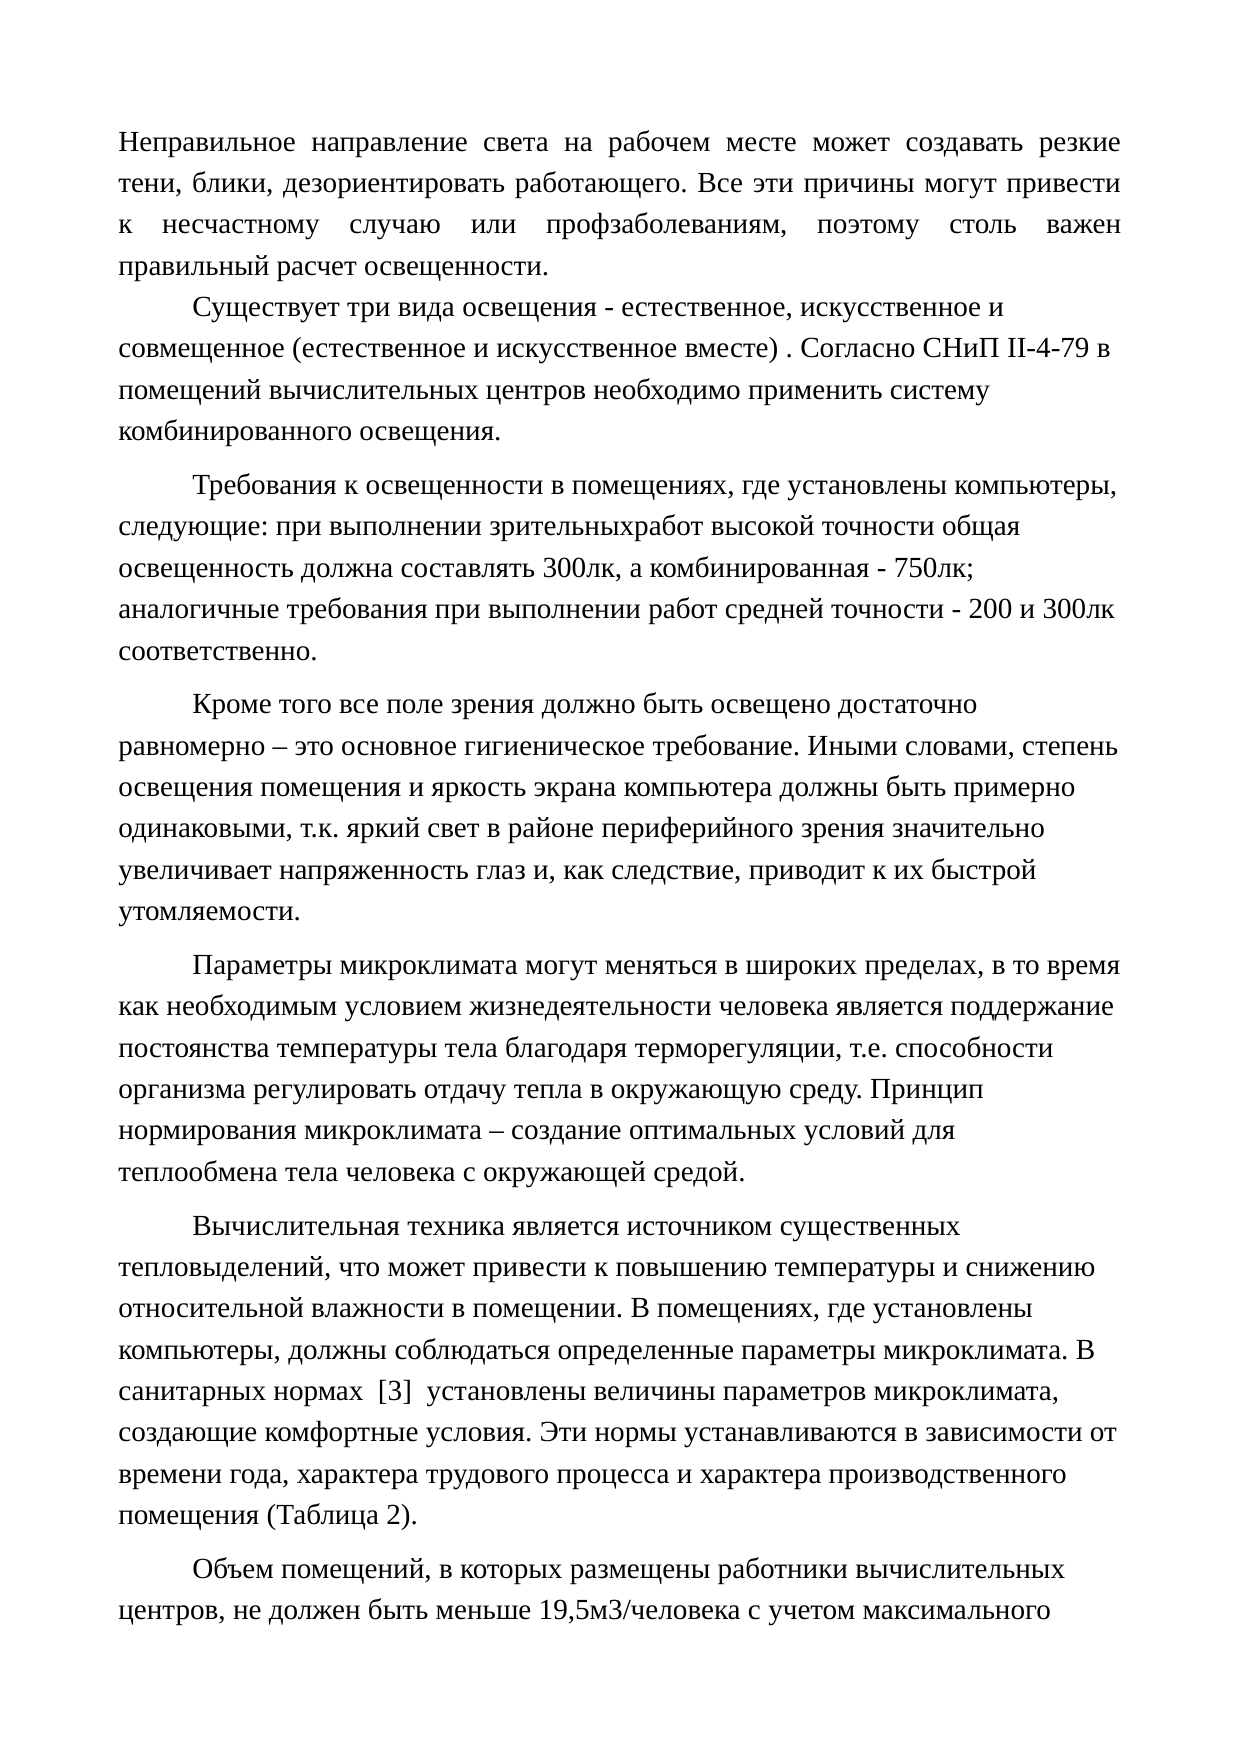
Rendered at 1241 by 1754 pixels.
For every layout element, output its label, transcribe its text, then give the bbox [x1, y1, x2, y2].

text Требования к освещенности в помещениях, где установлены компьютеры, следующие: при выполнении зрительныхработ высокой точности общая освещенность должна составлять 300лк, а комбинированная - 750лк; аналогичные требования при выполнении работ средней точности - 200 и 300лк соответственно. [118, 461, 1122, 668]
text Кроме того все поле зрения должно быть освещено достаточно равномерно – это основное гигиеническое требование. Иными словами, степень освещения помещения и яркость экрана компьютера должны быть примерно одинаковыми, т.к. яркий свет в районе периферийного зрения значительно увеличивает напряженность глаз и, как следствие, приводит к их быстрой утомляемости. [118, 681, 1122, 929]
text Вычислительная техника является источником существенных тепловыделений, что может привести к повышению температуры и снижению относительной влажности в помещении. В помещениях, где установлены компьютеры, должны соблюдаться определенные параметры микроклимата. В санитарных нормах [3] установлены величины параметров микроклимата, создающие комфортные условия. Эти нормы устанавливаются в зависимости от времени года, характера трудового процесса и характера производственного помещения (Таблица 2). [118, 1202, 1122, 1533]
text Неправильное направление света на рабочем месте может создавать резкие тени, блики, дезориентировать работающего. Все эти причины могут привести к несчастному случаю или профзаболеваниям, поэтому столь важен правильный расчет освещенности. [118, 118, 1122, 283]
text Объем помещений, в которых размещены работники вычислительных центров, не должен быть меньше 19,5м3/человека с учетом максимального [118, 1545, 1122, 1628]
text Существует три вида освещения - естественное, искусственное и совмещенное (естественное и искусственное вместе) . Согласно СНиП II-4-79 в помещений вычислительных центров необходимо применить систему комбинированного освещения. [118, 283, 1122, 449]
text Параметры микроклимата могут меняться в широких пределах, в то время как необходимым условием жизнедеятельности человека является поддержание постоянства температуры тела благодаря терморегуляции, т.е. способности организма регулировать отдачу тепла в окружающую среду. Принцип нормирования микроклимата – создание оптимальных условий для теплообмена тела человека с окружающей средой. [118, 941, 1122, 1189]
